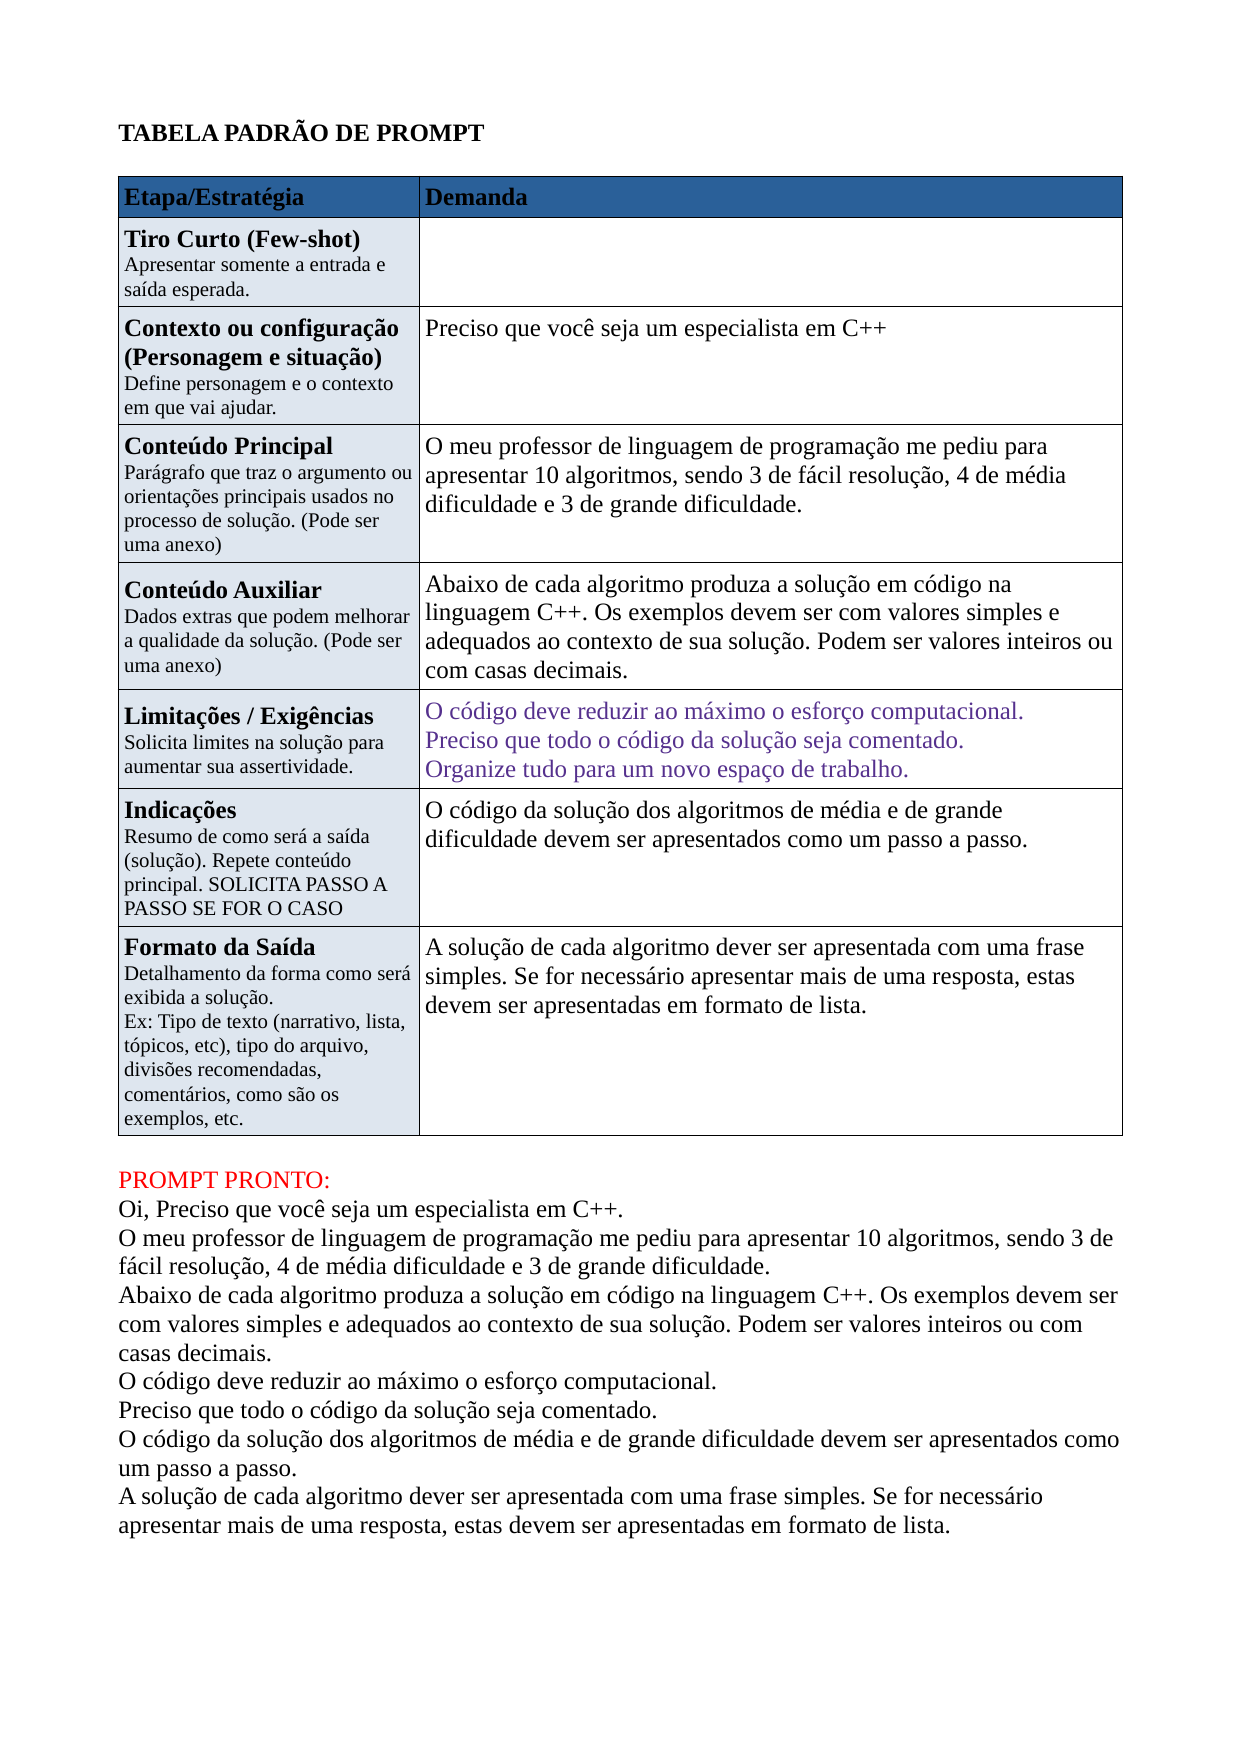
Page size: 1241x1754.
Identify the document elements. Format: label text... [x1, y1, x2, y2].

table_header Demanda [420, 177, 1122, 217]
table_cell Tiro Curto (Few-shot) Apresentar somente a entrada e saída esperada. [119, 218, 419, 306]
text O código da solução dos algoritmos de média e de grande dificuldade devem ser apresentados como um passo a passo. [118, 1424, 1122, 1481]
table_cell O código da solução dos algoritmos de média e de grande dificuldade devem ser apresentados como um passo a passo. [420, 789, 1122, 926]
table_cell Contexto ou configuração (Personagem e situação) Define personagem e o contexto em que vai ajudar. [119, 307, 419, 424]
table_cell Indicações Resumo de como será a saída (solução). Repete conteúdo principal. SOLICITA PASSO A PASSO SE FOR O CASO [119, 789, 419, 926]
table_cell Conteúdo Auxiliar Dados extras que podem melhorar a qualidade da solução. (Pode ser uma anexo) [119, 563, 419, 689]
text O código deve reduzir ao máximo o esforço computacional. [118, 1366, 1122, 1395]
text O meu professor de linguagem de programação me pediu para apresentar 10 algoritmos, sendo 3 de fácil resolução, 4 de média dificuldade e 3 de grande dificuldade. [118, 1223, 1122, 1280]
table_cell Conteúdo Principal Parágrafo que traz o argumento ou orientações principais usados no processo de solução. (Pode ser uma anexo) [119, 425, 419, 562]
table_cell Limitações / Exigências Solicita limites na solução para aumentar sua assertividade. [119, 690, 419, 788]
table_header Etapa/Estratégia [119, 177, 419, 217]
table_cell A solução de cada algoritmo dever ser apresentada com uma frase simples. Se for necessário apresentar mais de uma resposta, estas devem ser apresentadas em formato de lista. [420, 927, 1122, 1135]
text TABELA PADRÃO DE PROMPT [118, 118, 1122, 147]
text A solução de cada algoritmo dever ser apresentada com uma frase simples. Se for necessário apresentar mais de uma resposta, estas devem ser apresentadas em formato de lista. [118, 1481, 1122, 1539]
text Abaixo de cada algoritmo produza a solução em código na linguagem C++. Os exemplos devem ser com valores simples e adequados ao contexto de sua solução. Podem ser valores inteiros ou com casas decimais. [118, 1280, 1122, 1366]
text PROMPT PRONTO: [118, 1165, 1122, 1194]
table_cell Preciso que você seja um especialista em C++ [420, 307, 1122, 424]
table_cell [420, 218, 1122, 306]
table_cell Abaixo de cada algoritmo produza a solução em código na linguagem C++. Os exemplos devem ser com valores simples e adequados ao contexto de sua solução. Podem ser valores inteiros ou com casas decimais. [420, 563, 1122, 689]
text Oi, Preciso que você seja um especialista em C++. [118, 1194, 1122, 1223]
text Preciso que todo o código da solução seja comentado. [118, 1395, 1122, 1424]
table_cell O código deve reduzir ao máximo o esforço computacional. Preciso que todo o código da solução seja comentado. Organize tudo para um novo espaço de trabalho. [420, 690, 1122, 788]
table_cell O meu professor de linguagem de programação me pediu para apresentar 10 algoritmos, sendo 3 de fácil resolução, 4 de média dificuldade e 3 de grande dificuldade. [420, 425, 1122, 562]
table_cell Formato da Saída Detalhamento da forma como será exibida a solução. Ex: Tipo de texto (narrativo, lista, tópicos, etc), tipo do arquivo, divisões recomendadas, comentários, como são os exemplos, etc. [119, 927, 419, 1135]
